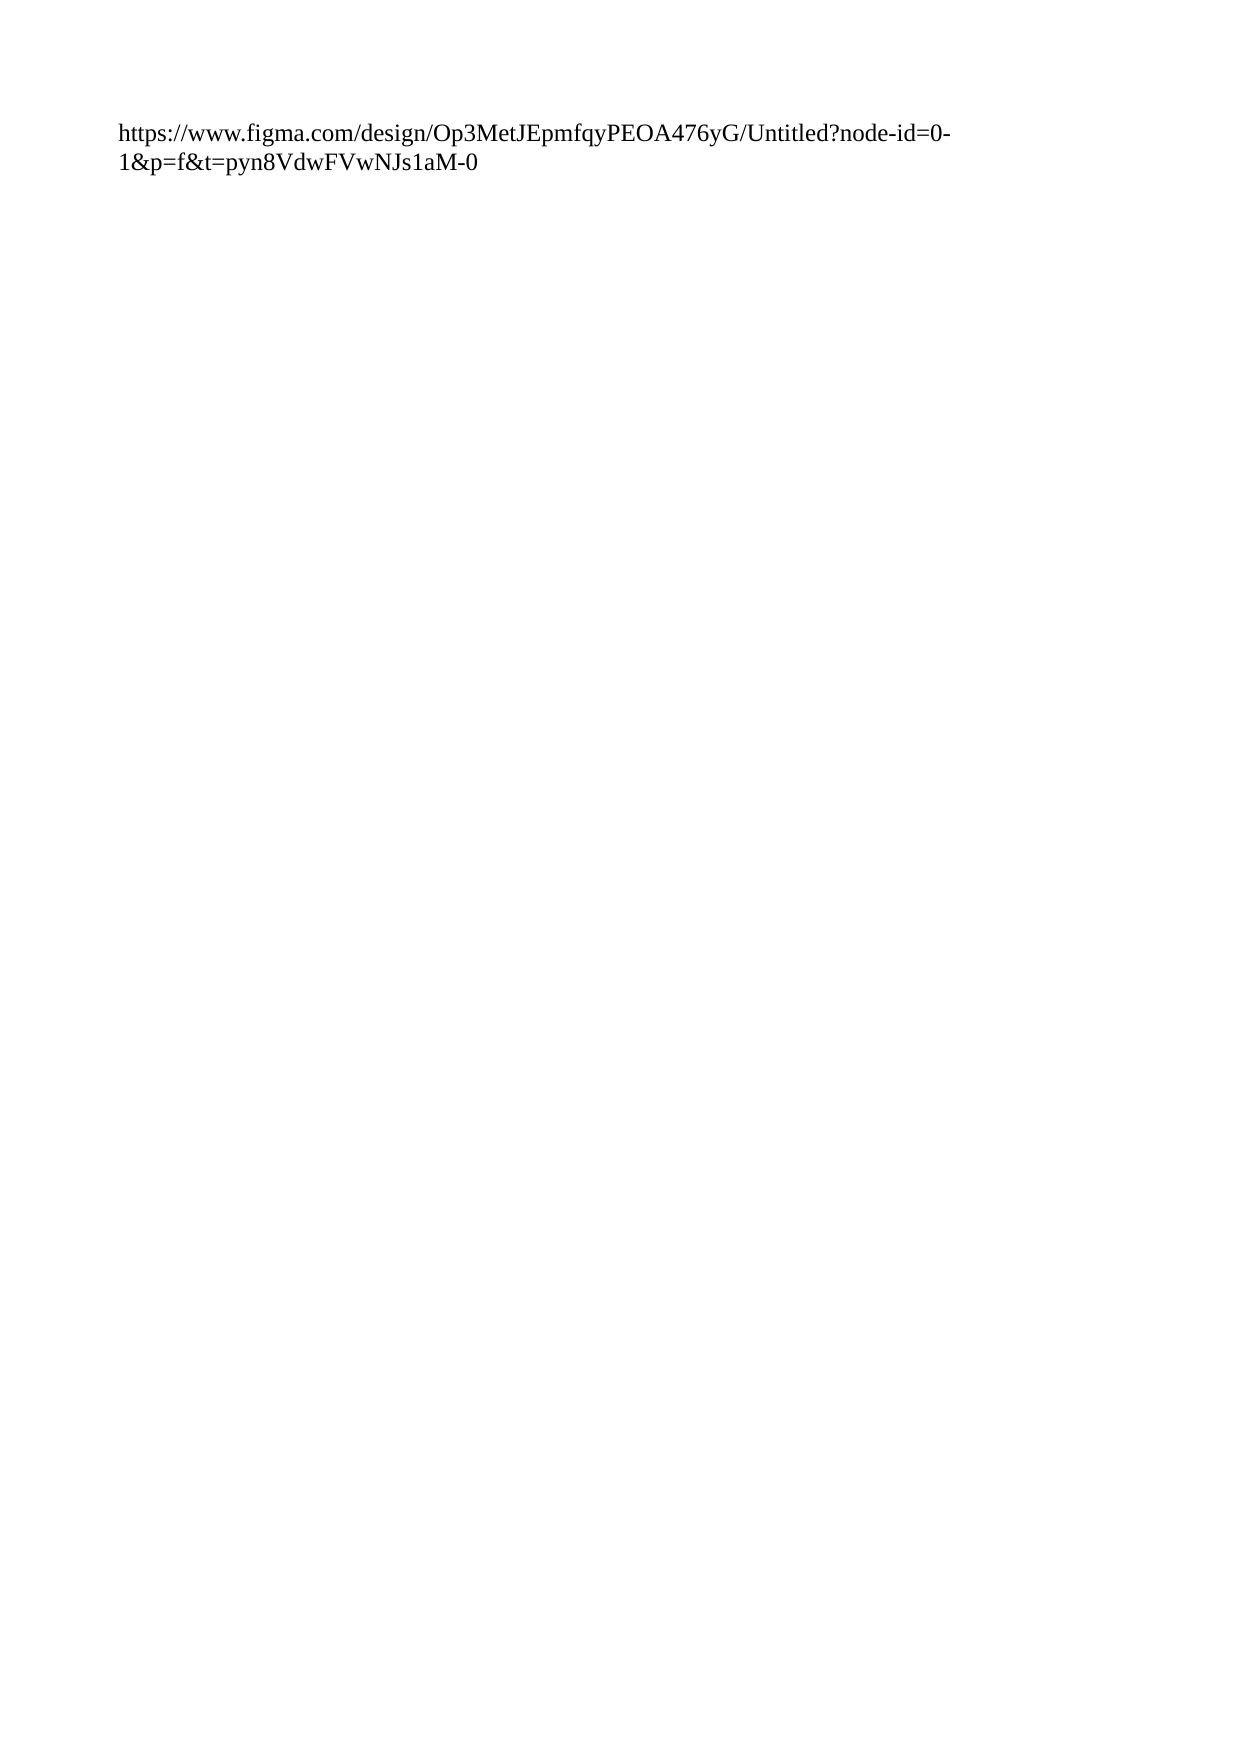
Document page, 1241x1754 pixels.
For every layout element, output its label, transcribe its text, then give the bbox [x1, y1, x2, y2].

text https://www.figma.com/design/Op3MetJEpmfqyPEOA476yG/Untitled?node-id=0-1&p=f&t=pyn8VdwFVwNJs1aM-0 [118, 118, 1122, 176]
